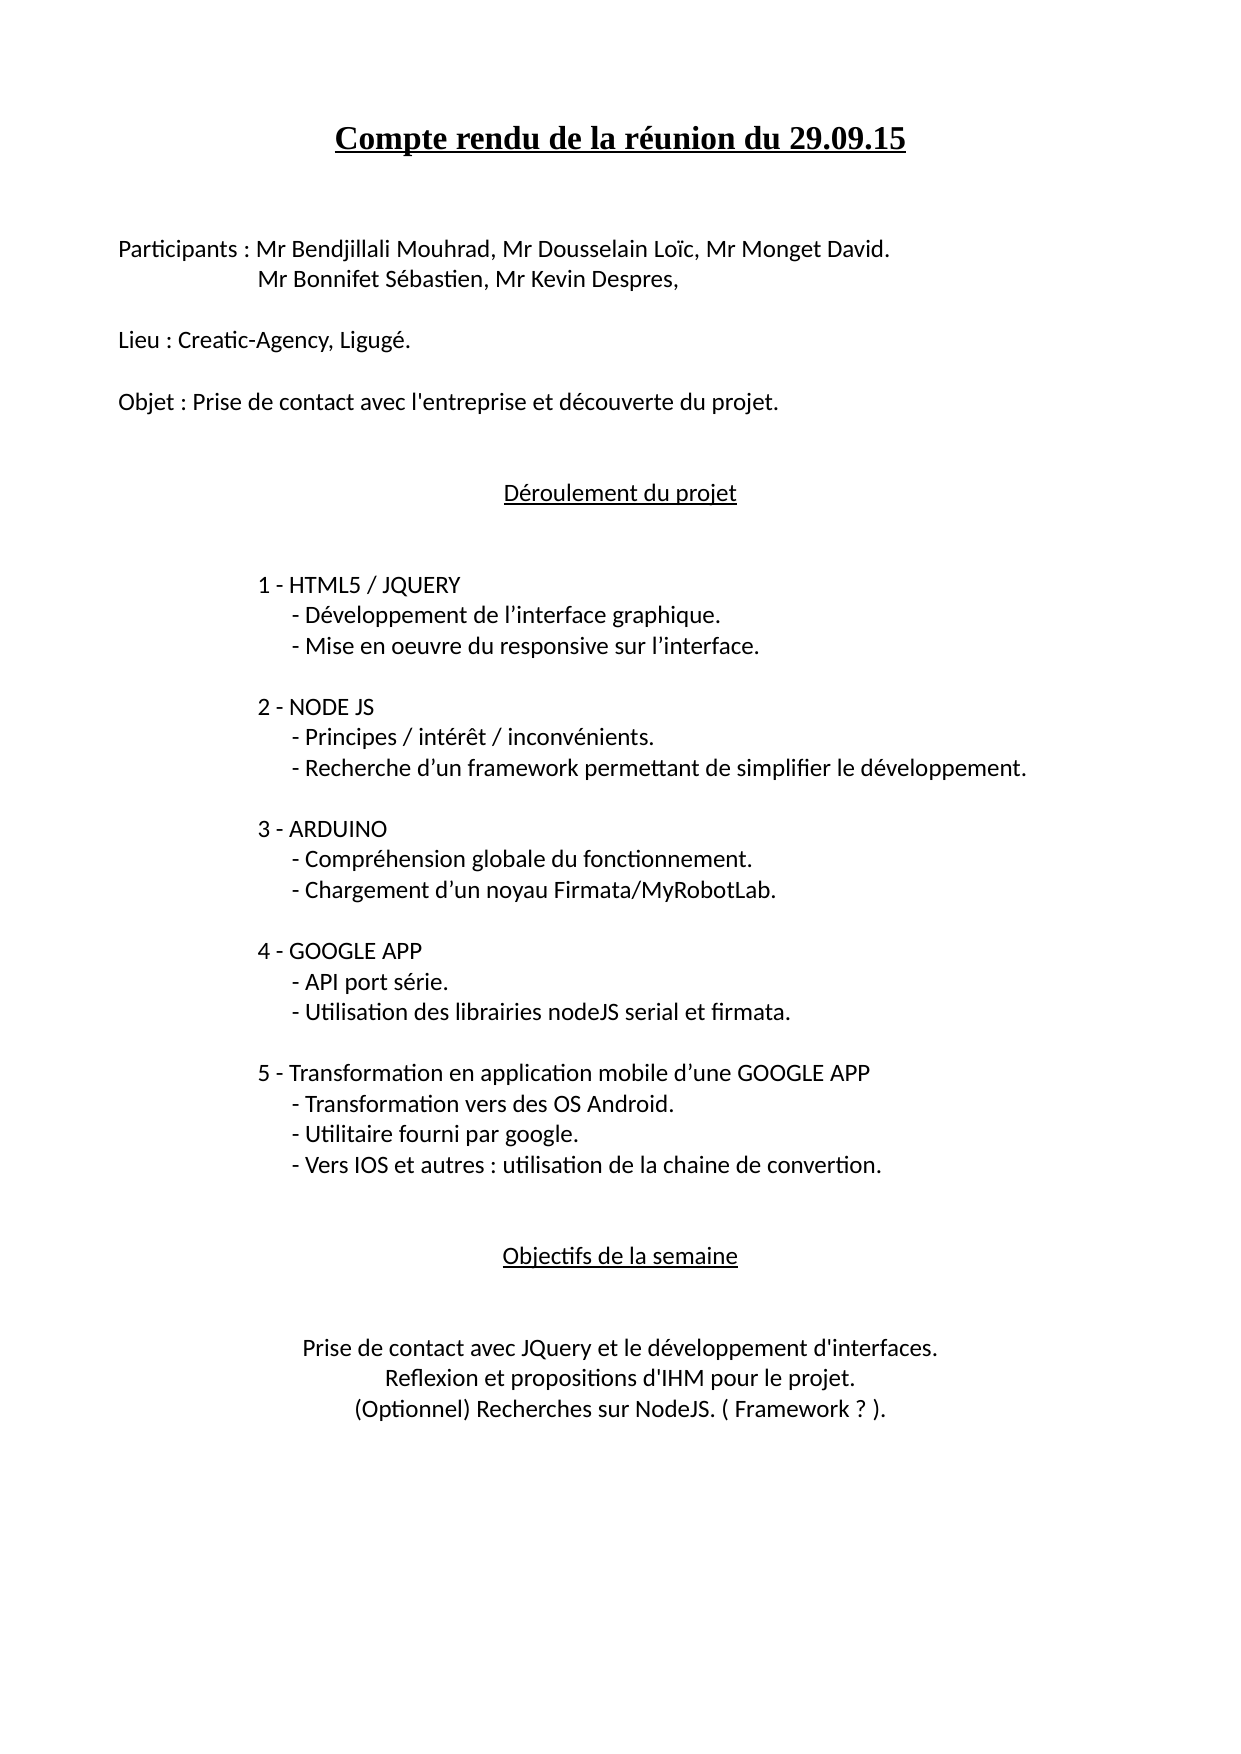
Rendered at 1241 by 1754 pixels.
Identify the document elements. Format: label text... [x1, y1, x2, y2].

text Objet : Prise de contact avec l'entreprise et découverte du projet. [118, 386, 1122, 416]
text - Principes / intérêt / inconvénients. [118, 721, 1122, 752]
text 1 - HTML5 / JQUERY [118, 569, 1122, 599]
text - Utilisation des librairies nodeJS serial et firmata. [118, 996, 1122, 1027]
text Déroulement du projet [118, 477, 1122, 508]
text (Optionnel) Recherches sur NodeJS. ( Framework ? ). [118, 1393, 1122, 1423]
text 2 - NODE JS [118, 691, 1122, 721]
text - Compréhension globale du fonctionnement. [118, 843, 1122, 874]
text - Chargement d’un noyau Firmata/MyRobotLab. [118, 874, 1122, 904]
text 3 - ARDUINO [118, 813, 1122, 843]
text Reflexion et propositions d'IHM pour le projet. [118, 1362, 1122, 1393]
text Objectifs de la semaine [118, 1240, 1122, 1271]
text - API port série. [118, 966, 1122, 996]
text 4 - GOOGLE APP [118, 935, 1122, 966]
text - Recherche d’un framework permettant de simplifier le développement. [118, 752, 1122, 782]
text Lieu : Creatic-Agency, Ligugé. [118, 325, 1122, 355]
text Participants : Mr Bendjillali Mouhrad, Mr Dousselain Loïc, Mr Monget David. [118, 233, 1122, 264]
text - Mise en oeuvre du responsive sur l’interface. [118, 630, 1122, 660]
text - Développement de l’interface graphique. [118, 599, 1122, 630]
text Mr Bonnifet Sébastien, Mr Kevin Despres, [118, 264, 1122, 294]
text 5 - Transformation en application mobile d’une GOOGLE APP [118, 1057, 1122, 1088]
text - Vers IOS et autres : utilisation de la chaine de convertion. [118, 1149, 1122, 1179]
text - Transformation vers des OS Android. [118, 1088, 1122, 1118]
text Compte rendu de la réunion du 29.09.15 [118, 118, 1122, 156]
text - Utilitaire fourni par google. [118, 1118, 1122, 1149]
text Prise de contact avec JQuery et le développement d'interfaces. [118, 1332, 1122, 1362]
